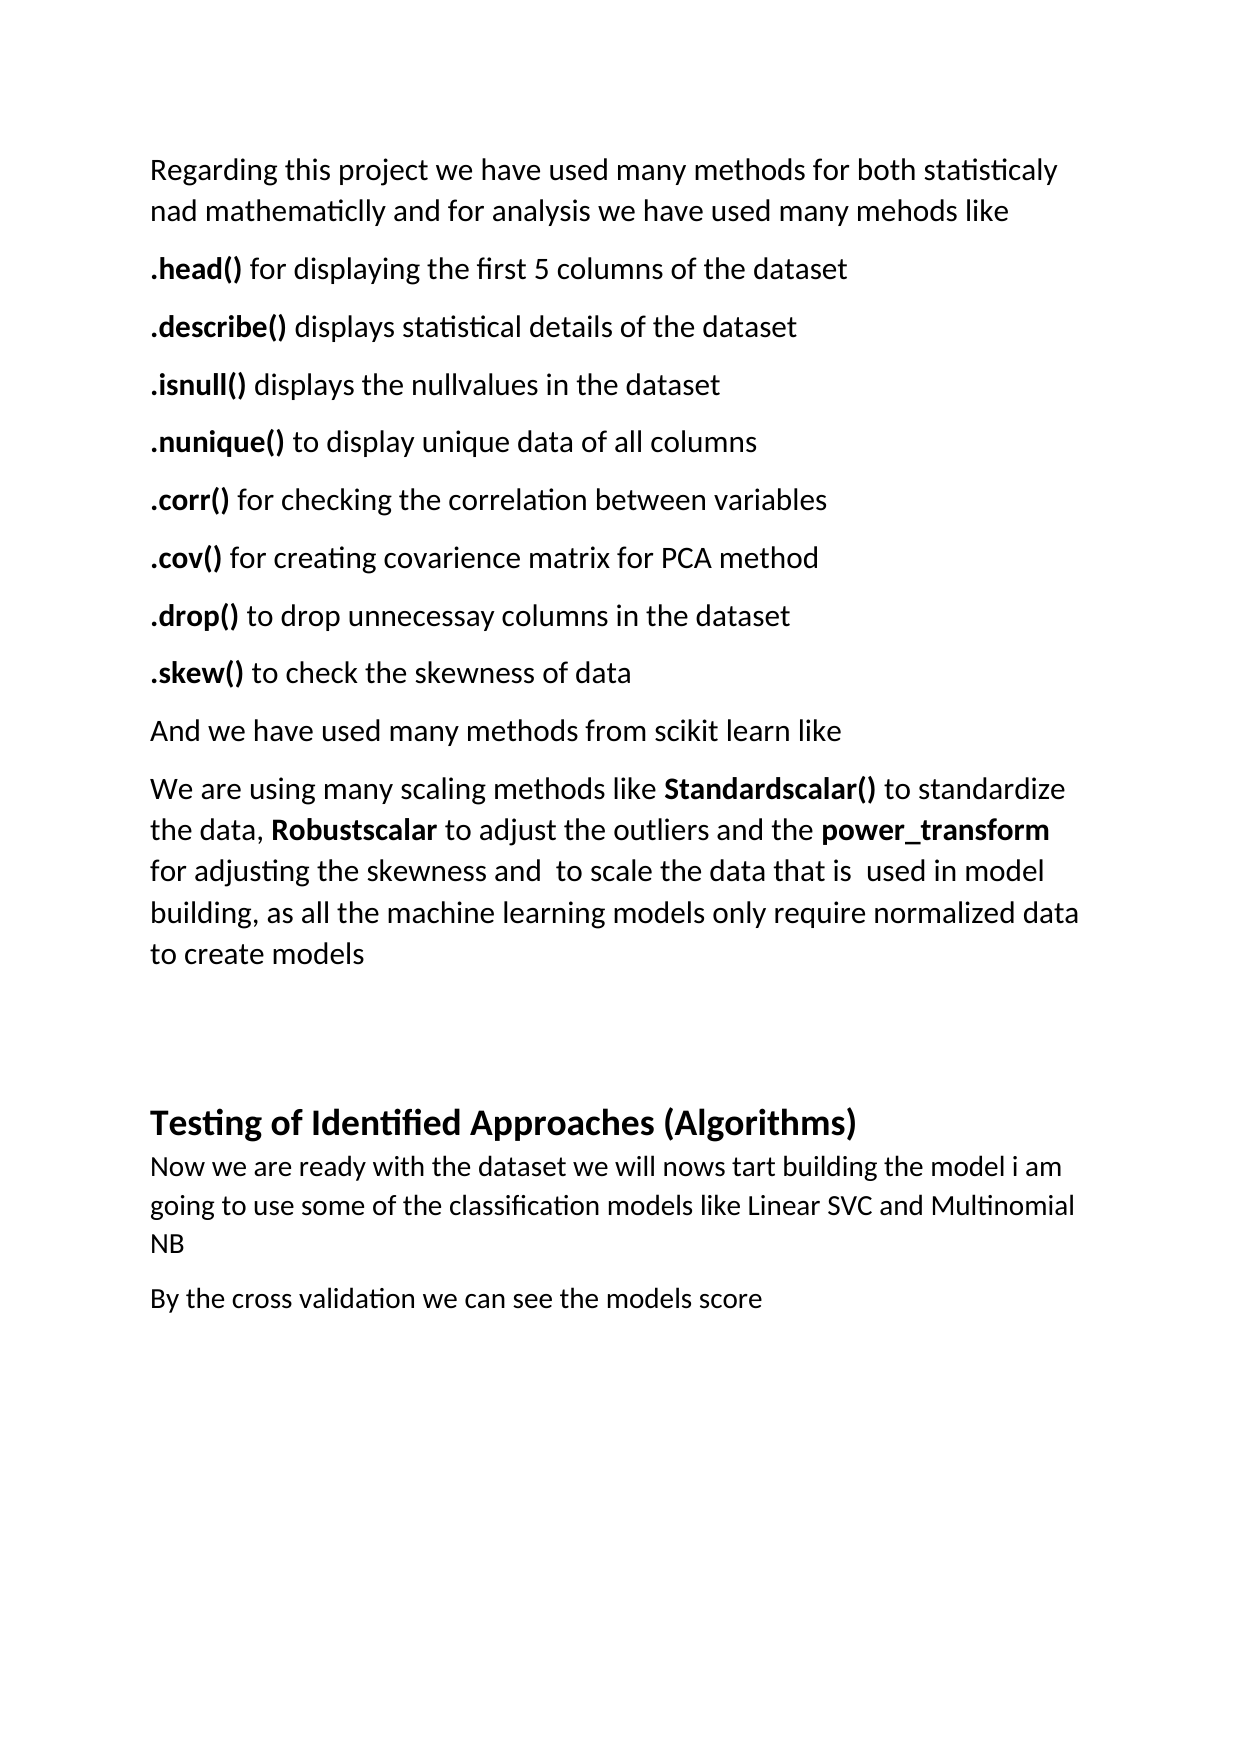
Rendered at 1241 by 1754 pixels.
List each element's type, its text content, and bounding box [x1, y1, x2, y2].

text We are using many scaling methods like Standardscalar() to standardize the data, Robustscalar to adjust the outliers and the power_transform for adjusting the skewness and to scale the data that is used in model building, as all the machine learning models only require normalized data to create models [150, 769, 1090, 972]
text .cov() for creating covarience matrix for PCA method [150, 538, 1090, 576]
text And we have used many methods from scikit learn like [150, 711, 1090, 749]
text .corr() for checking the correlation between variables [150, 480, 1090, 518]
text .nunique() to display unique data of all columns [150, 422, 1090, 461]
text .describe() displays statistical details of the dataset [150, 307, 1090, 345]
text .isnull() displays the nullvalues in the dataset [150, 364, 1090, 403]
list Testing of Identified Approaches (Algorithms) [150, 1099, 1090, 1145]
text .head() for displaying the first 5 columns of the dataset [150, 249, 1090, 287]
text By the cross validation we can see the models score [150, 1280, 1090, 1316]
text Regarding this project we have used many methods for both statisticaly nad mathematiclly and for analysis we have used many mehods like [150, 150, 1090, 229]
text .skew() to check the skewness of data [150, 654, 1090, 692]
text .drop() to drop unnecessay columns in the dataset [150, 596, 1090, 634]
list Now we are ready with the dataset we will nows tart building the model i am going to use some of the classification models like Linear SVC and Multinomial NB [150, 1148, 1090, 1261]
